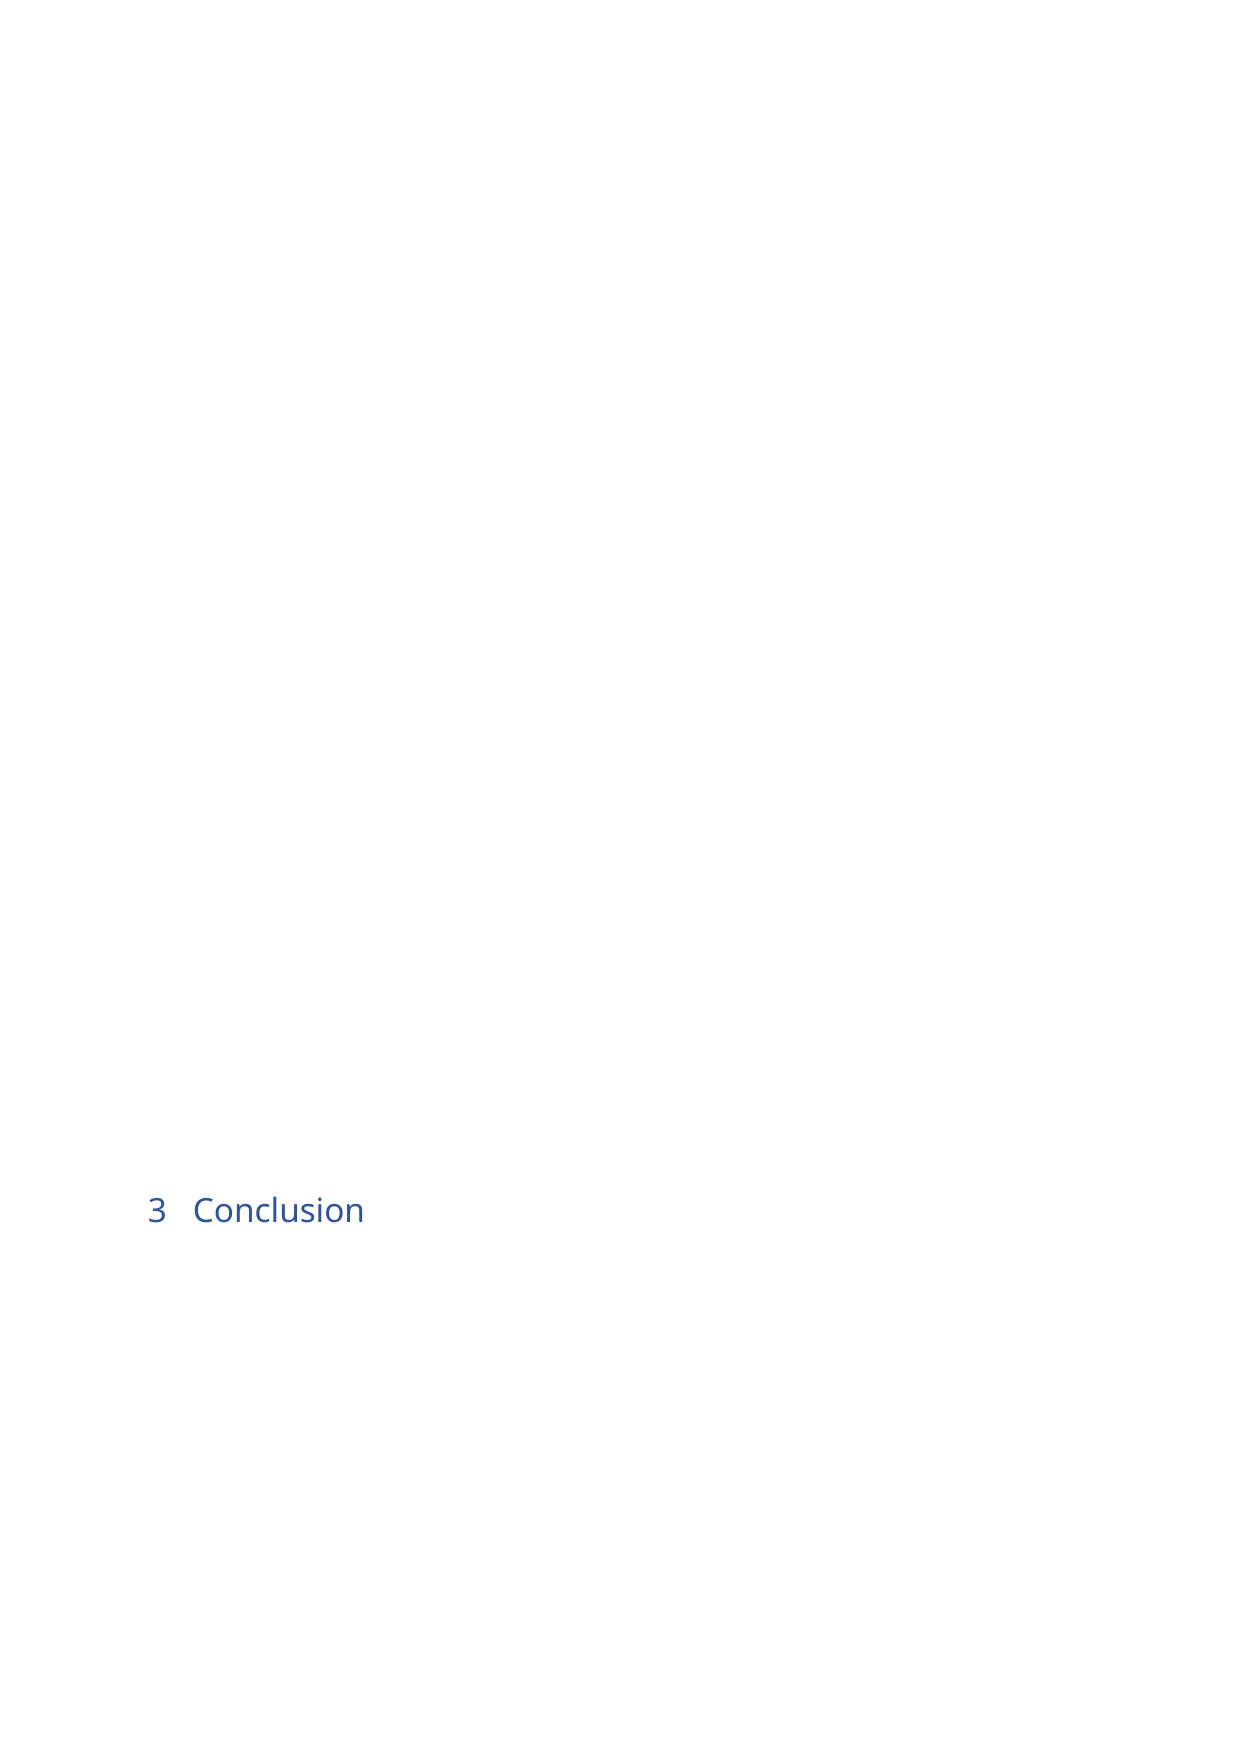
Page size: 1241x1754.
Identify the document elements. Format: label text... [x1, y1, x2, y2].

subtitle Conclusion [148, 1187, 1093, 1233]
